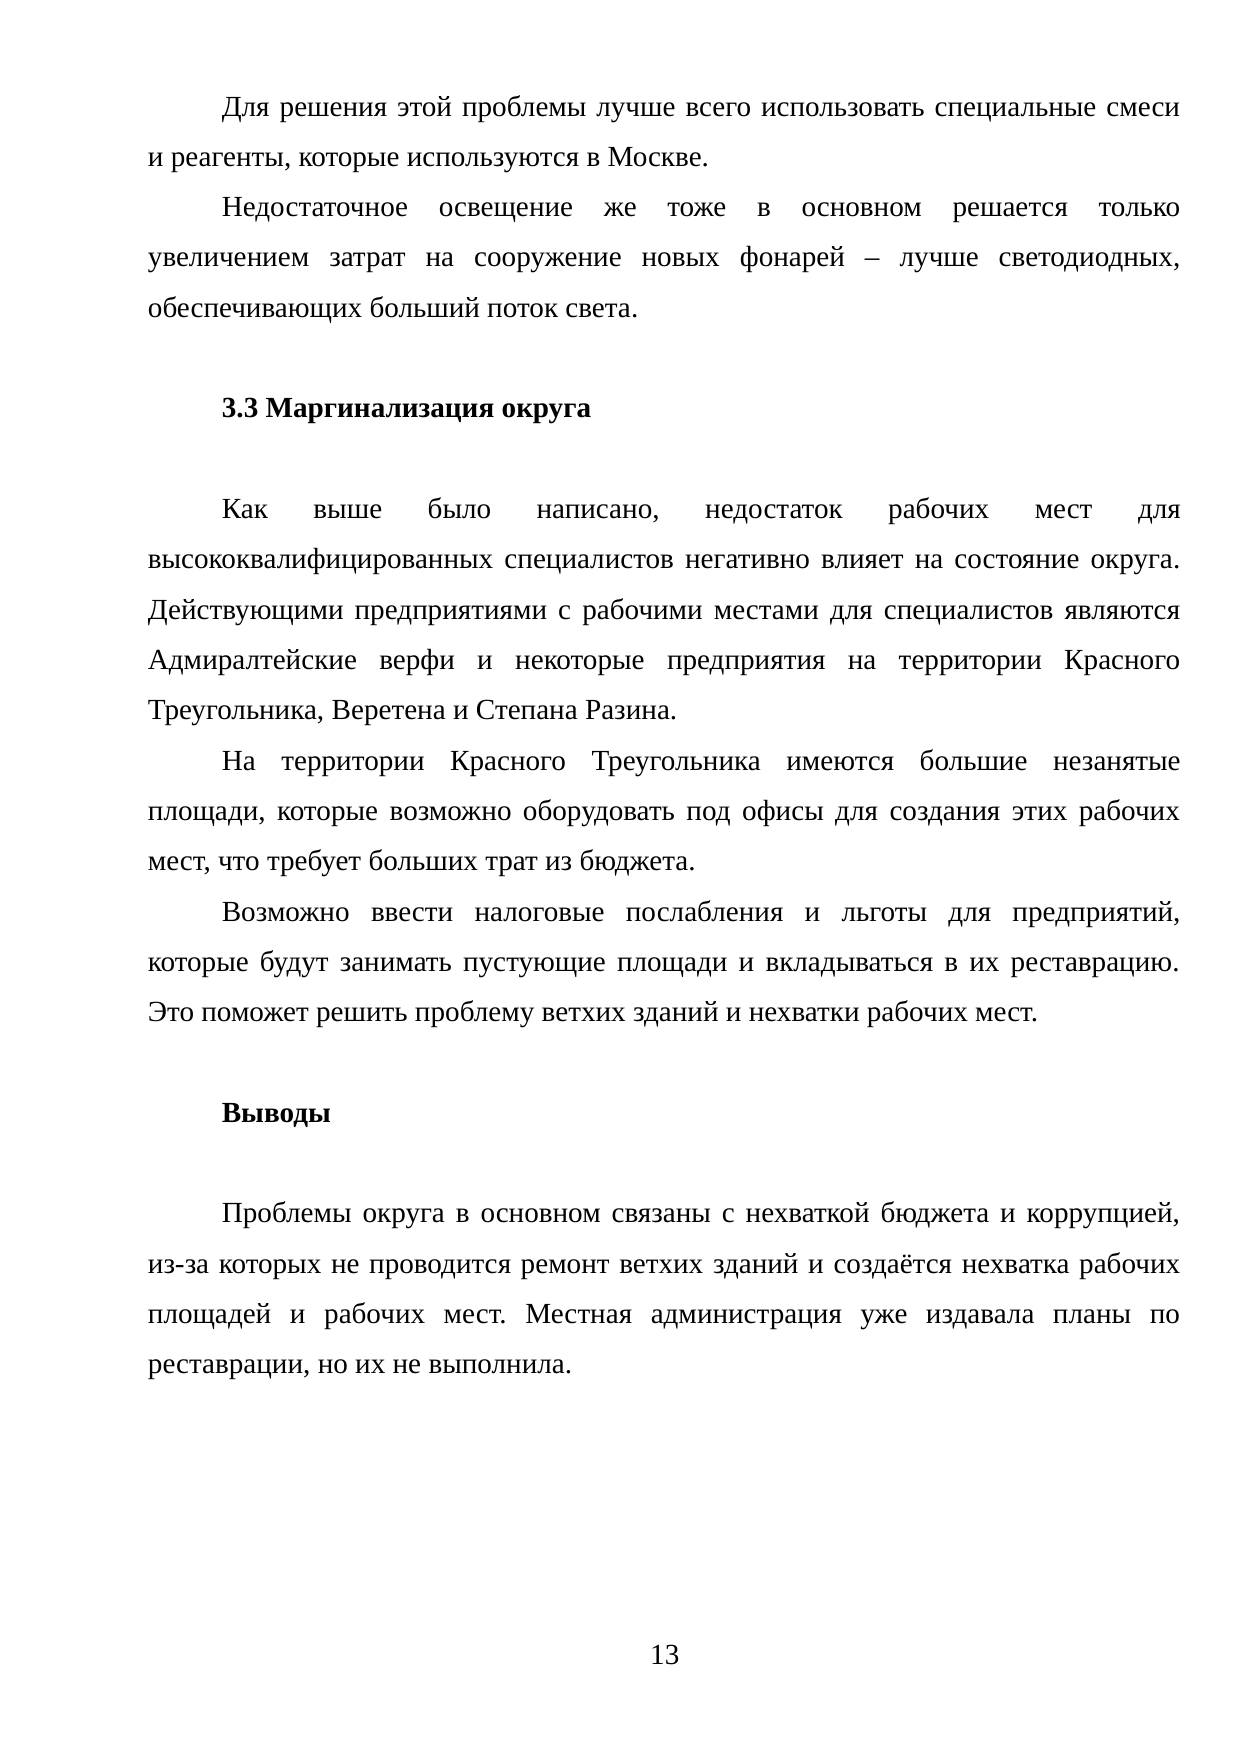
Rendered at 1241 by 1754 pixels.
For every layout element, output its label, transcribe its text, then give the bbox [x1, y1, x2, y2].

text Проблемы округа в основном связаны с нехваткой бюджета и коррупцией, из-за которых не проводится ремонт ветхих зданий и создаётся нехватка рабочих площадей и рабочих мест. Местная администрация уже издавала планы по реставрации, но их не выполнила. [148, 1196, 1181, 1380]
subtitle Выводы [148, 1095, 1181, 1128]
text Для решения этой проблемы лучше всего использовать специальные смеси и реагенты, которые используются в Москве. [148, 89, 1181, 172]
text Недостаточное освещение же тоже в основном решается только увеличением затрат на сооружение новых фонарей – лучше светодиодных, обеспечивающих больший поток света. [148, 189, 1181, 323]
text На территории Красного Треугольника имеются большие незанятые площади, которые возможно оборудовать под офисы для создания этих рабочих мест, что требует больших трат из бюджета. [148, 743, 1181, 877]
text Как выше было написано, недостаток рабочих мест для высококвалифицированных специалистов негативно влияет на состояние округа. Действующими предприятиями с рабочими местами для специалистов являются Адмиралтейские верфи и некоторые предприятия на территории Красного Треугольника, Веретена и Степана Разина. [148, 491, 1181, 726]
text Возможно ввести налоговые послабления и льготы для предприятий, которые будут занимать пустующие площади и вкладываться в их реставрацию. Это поможет решить проблему ветхих зданий и нехватки рабочих мест. [148, 894, 1181, 1028]
subtitle 3.3 Маргинализация округа [148, 391, 1181, 424]
